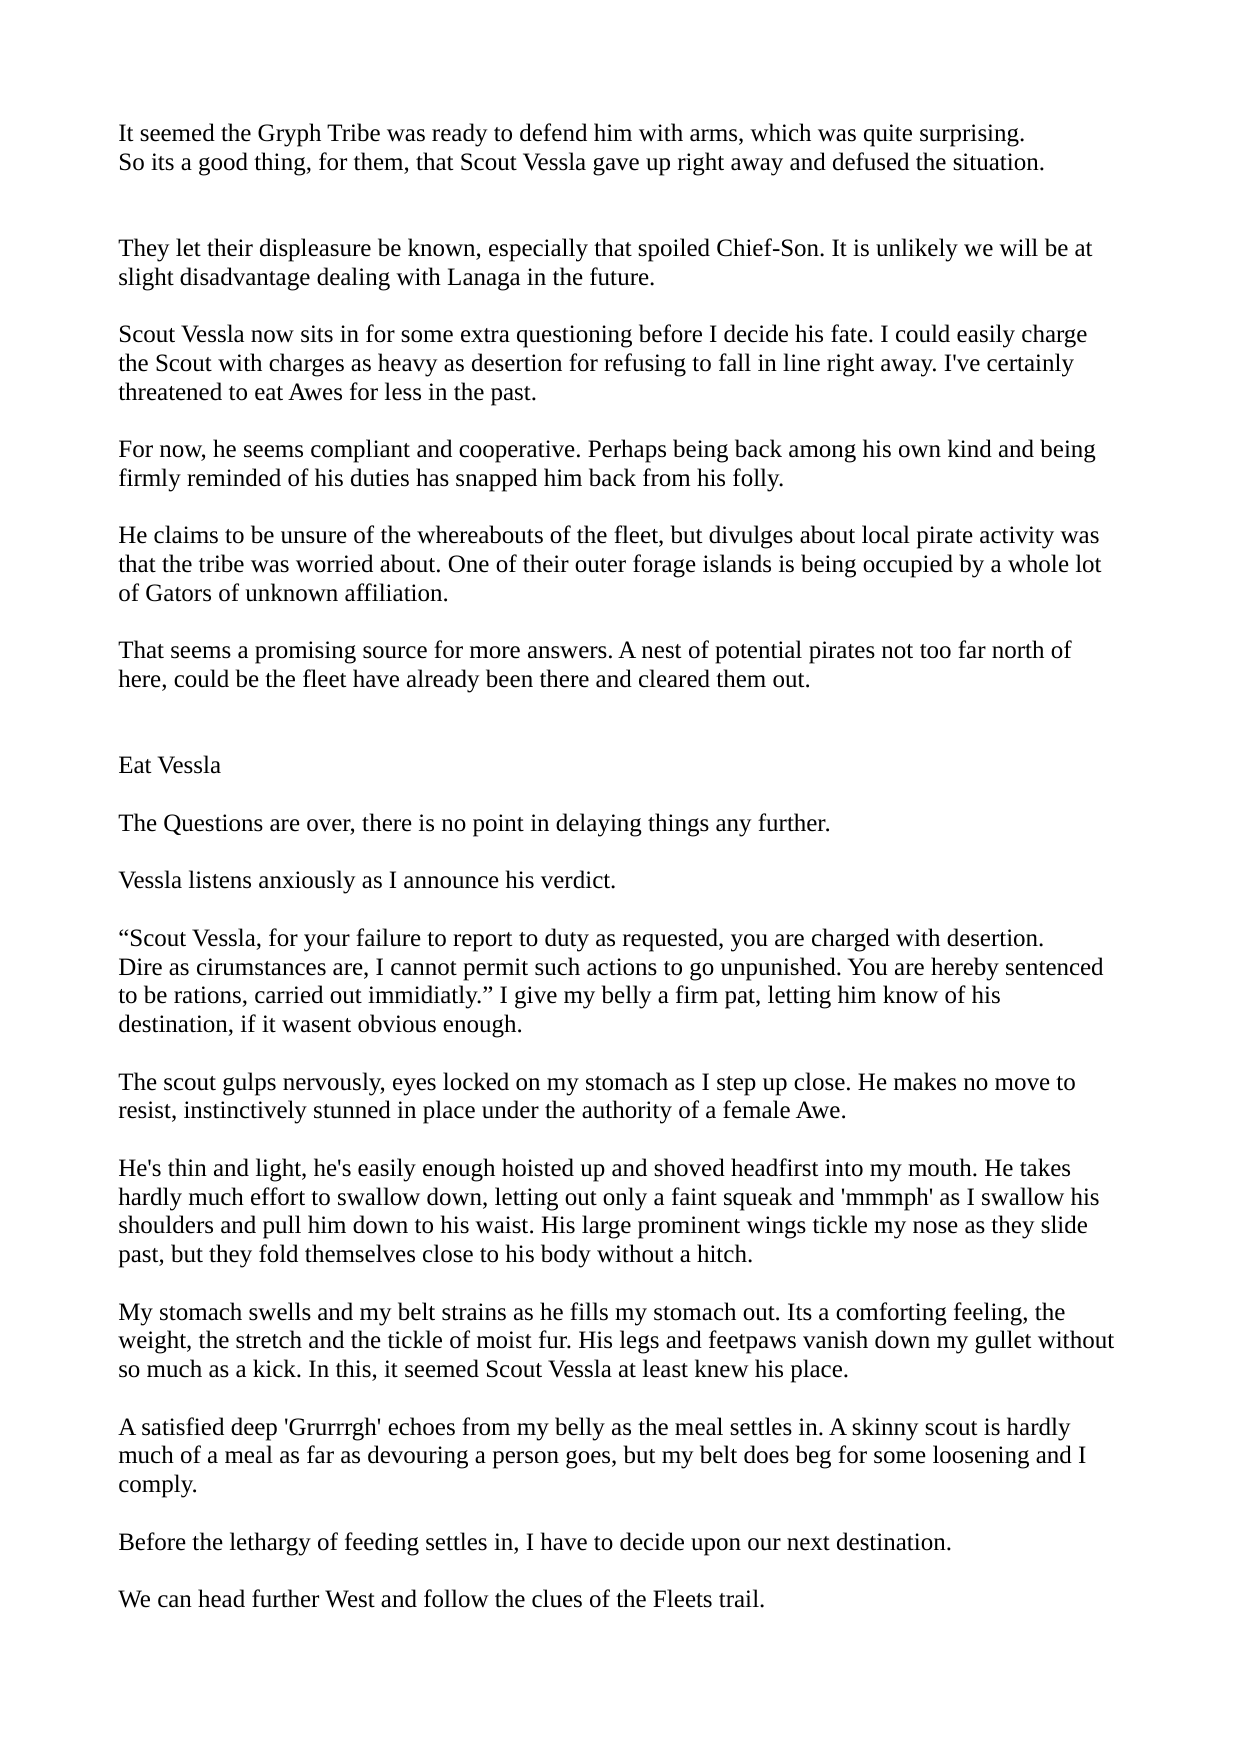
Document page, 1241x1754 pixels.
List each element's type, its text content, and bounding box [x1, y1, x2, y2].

text A satisfied deep 'Grurrrgh' echoes from my belly as the meal settles in. A skinny scout is hardly much of a meal as far as devouring a person goes, but my belt does beg for some loosening and I comply. [118, 1412, 1122, 1498]
text We can head further West and follow the clues of the Fleets trail. [118, 1584, 1122, 1613]
text He claims to be unsure of the whereabouts of the fleet, but divulges about local pirate activity was that the tribe was worried about. One of their outer forage islands is being occupied by a whole lot of Gators of unknown affiliation. [118, 521, 1122, 607]
text The Questions are over, there is no point in delaying things any further. [118, 808, 1122, 837]
text So its a good thing, for them, that Scout Vessla gave up right away and defused the situation. [118, 147, 1122, 176]
text Eat Vessla [118, 751, 1122, 779]
text Vessla listens anxiously as I announce his verdict. [118, 866, 1122, 894]
text For now, he seems compliant and cooperative. Perhaps being back among his own kind and being firmly reminded of his duties has snapped him back from his folly. [118, 434, 1122, 492]
text Dire as cirumstances are, I cannot permit such actions to go unpunished. You are hereby sentenced to be rations, carried out immidiatly.” I give my belly a firm pat, letting him know of his destination, if it wasent obvious enough. [118, 952, 1122, 1038]
text That seems a promising source for more answers. A nest of potential pirates not too far north of here, could be the fleet have already been there and cleared them out. [118, 636, 1122, 693]
text The scout gulps nervously, eyes locked on my stomach as I step up close. He makes no move to resist, instinctively stunned in place under the authority of a female Awe. [118, 1067, 1122, 1124]
text Scout Vessla now sits in for some extra questioning before I decide his fate. I could easily charge the Scout with charges as heavy as desertion for refusing to fall in line right away. I've certainly threatened to eat Awes for less in the past. [118, 319, 1122, 406]
text “Scout Vessla, for your failure to report to duty as requested, you are charged with desertion. [118, 923, 1122, 952]
text Before the lethargy of feeding settles in, I have to decide upon our next destination. [118, 1527, 1122, 1556]
text It seemed the Gryph Tribe was ready to defend him with arms, which was quite surprising. [118, 118, 1122, 147]
text They let their displeasure be known, especially that spoiled Chief-Son. It is unlikely we will be at slight disadvantage dealing with Lanaga in the future. [118, 233, 1122, 291]
text My stomach swells and my belt strains as he fills my stomach out. Its a comforting feeling, the weight, the stretch and the tickle of moist fur. His legs and feetpaws vanish down my gullet without so much as a kick. In this, it seemed Scout Vessla at least knew his place. [118, 1297, 1122, 1383]
text He's thin and light, he's easily enough hoisted up and shoved headfirst into my mouth. He takes hardly much effort to swallow down, letting out only a faint squeak and 'mmmph' as I swallow his shoulders and pull him down to his waist. His large prominent wings tickle my nose as they slide past, but they fold themselves close to his body without a hitch. [118, 1153, 1122, 1268]
